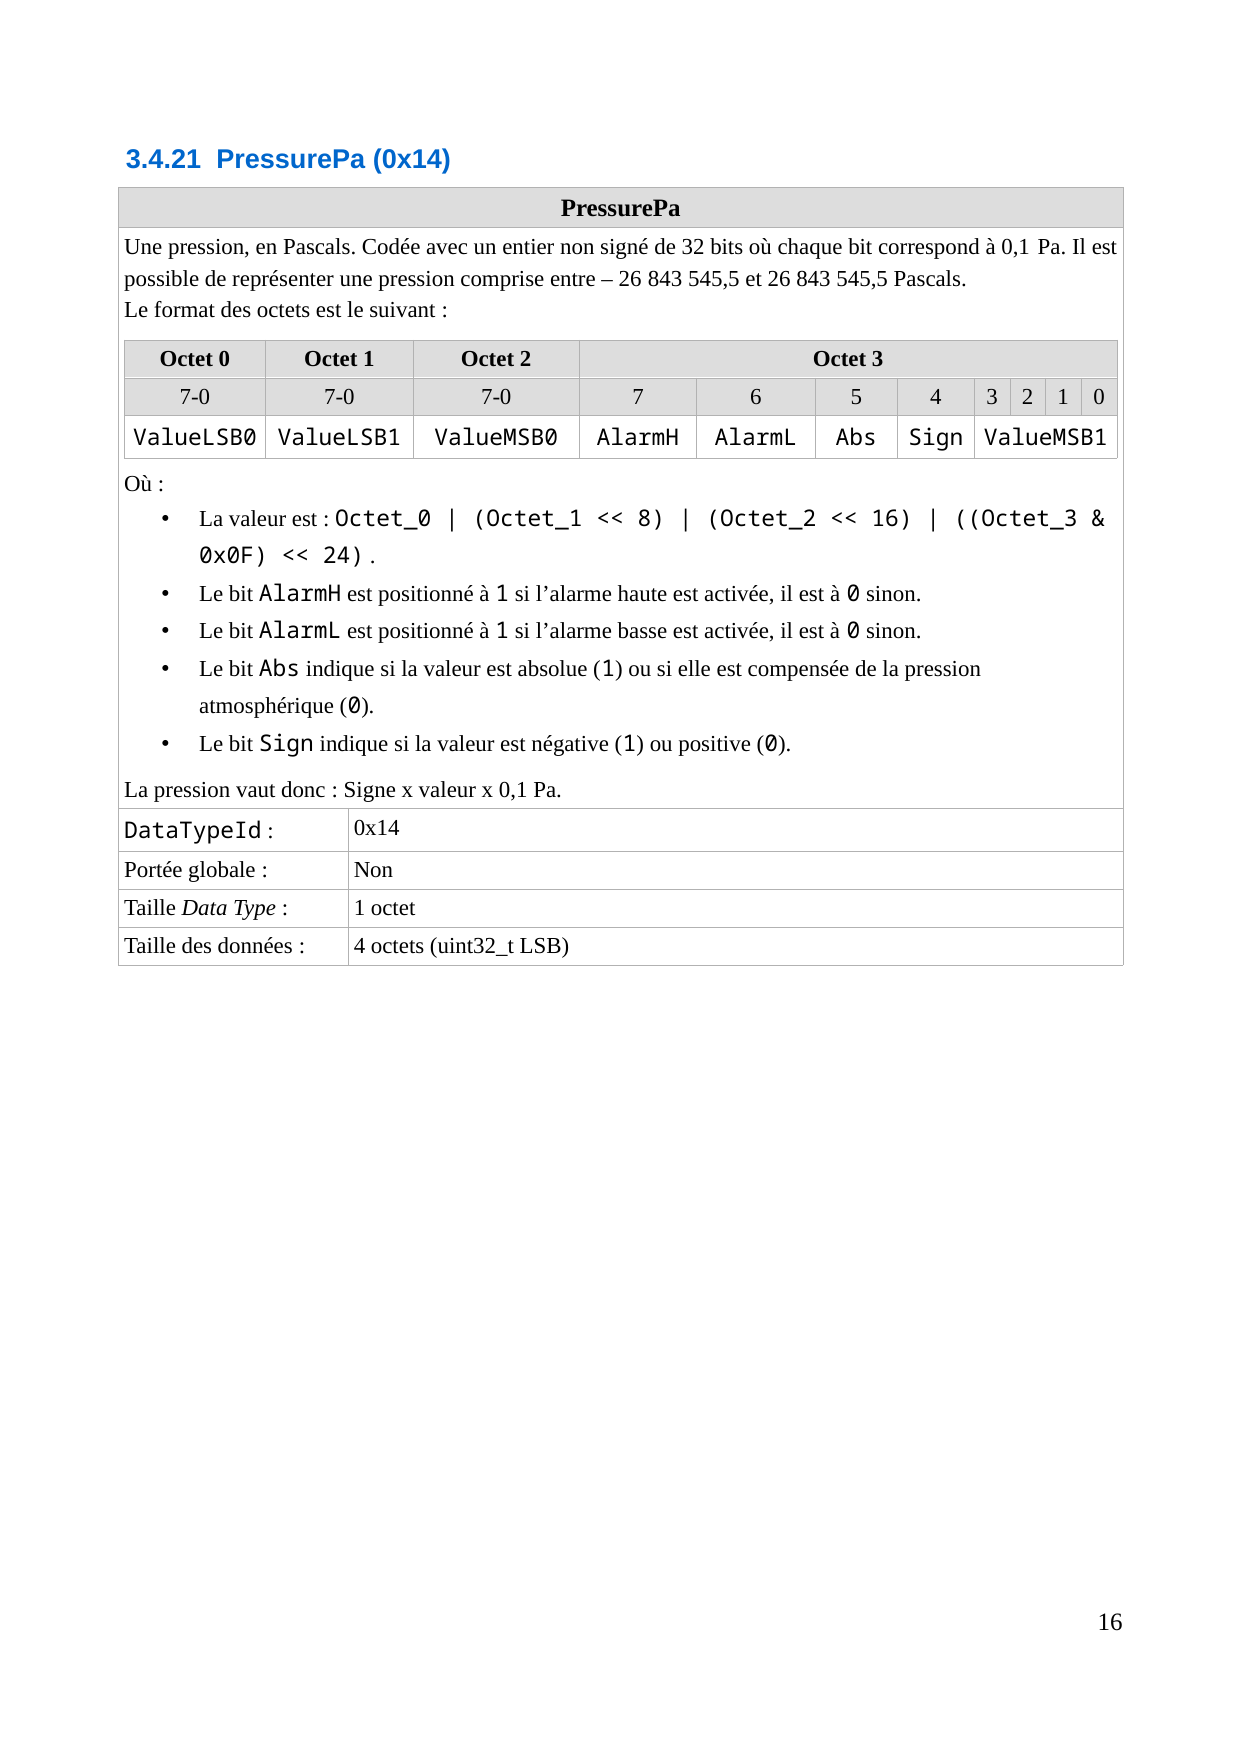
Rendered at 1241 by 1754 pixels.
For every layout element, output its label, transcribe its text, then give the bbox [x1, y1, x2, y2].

table_cell 7-0 [266, 379, 413, 415]
table_cell Une pression, en Pascals. Codée avec un entier non signé de 32 bits où chaque bit correspond à 0,1 Pa. Il est possible de représenter une pression comprise entre – 26 843 545,5 et 26 843 545,5 Pascals. Le format des octets est le suivant : Où : La valeur est : Octet_0 | (Octet_1 << 8) | (Octet_2 << 16) | ((Octet_3 & 0x0F) << 24) . Le bit AlarmH est positionné à 1 si l’alarme haute est activée, il est à 0 sinon. Le bit AlarmL est positionné à 1 si l’alarme basse est activée, il est à 0 sinon. Le bit Abs indique si la valeur est absolue (1) ou si elle est compensée de la pression atmosphérique (0). Le bit Sign indique si la valeur est négative (1) ou positive (0). La pression vaut donc : Signe x valeur x 0,1 Pa. [119, 228, 1123, 808]
table_header PressurePa [119, 188, 1123, 227]
table_cell AlarmH [580, 416, 696, 458]
table_cell Non [349, 852, 1123, 889]
table_cell Portée globale : [119, 852, 348, 889]
table_cell DataTypeId : [119, 809, 348, 851]
table_cell Taille des données : [119, 928, 348, 964]
table_cell 4 octets (uint32_t LSB) [349, 928, 1123, 964]
table_cell 6 [697, 379, 815, 415]
table_cell ValueLSB0 [125, 416, 265, 458]
table_cell Abs [816, 416, 897, 458]
table_cell 5 [816, 379, 897, 415]
table_header Octet 2 [414, 341, 579, 377]
table_cell AlarmL [697, 416, 815, 458]
table_cell 1 octet [349, 890, 1123, 927]
table_cell 3 [975, 379, 1010, 415]
table_cell 7-0 [414, 379, 579, 415]
table_cell 0 [1082, 379, 1117, 415]
table_cell ValueMSB0 [414, 416, 579, 458]
subtitle PressurePa (0x14) [118, 143, 1122, 174]
table_cell ValueMSB1 [975, 416, 1117, 458]
table_header Octet 1 [266, 341, 413, 377]
table_header Octet 3 [580, 341, 1117, 377]
table_cell 4 [898, 379, 974, 415]
table_cell Sign [898, 416, 974, 458]
table_cell 7 [580, 379, 696, 415]
table_cell 0x14 [349, 809, 1123, 851]
table_cell 2 [1011, 379, 1045, 415]
table_cell 1 [1046, 379, 1081, 415]
table_cell ValueLSB1 [266, 416, 413, 458]
table_cell 7-0 [125, 379, 265, 415]
table_header Octet 0 [125, 341, 265, 377]
table_cell Taille Data Type : [119, 890, 348, 927]
